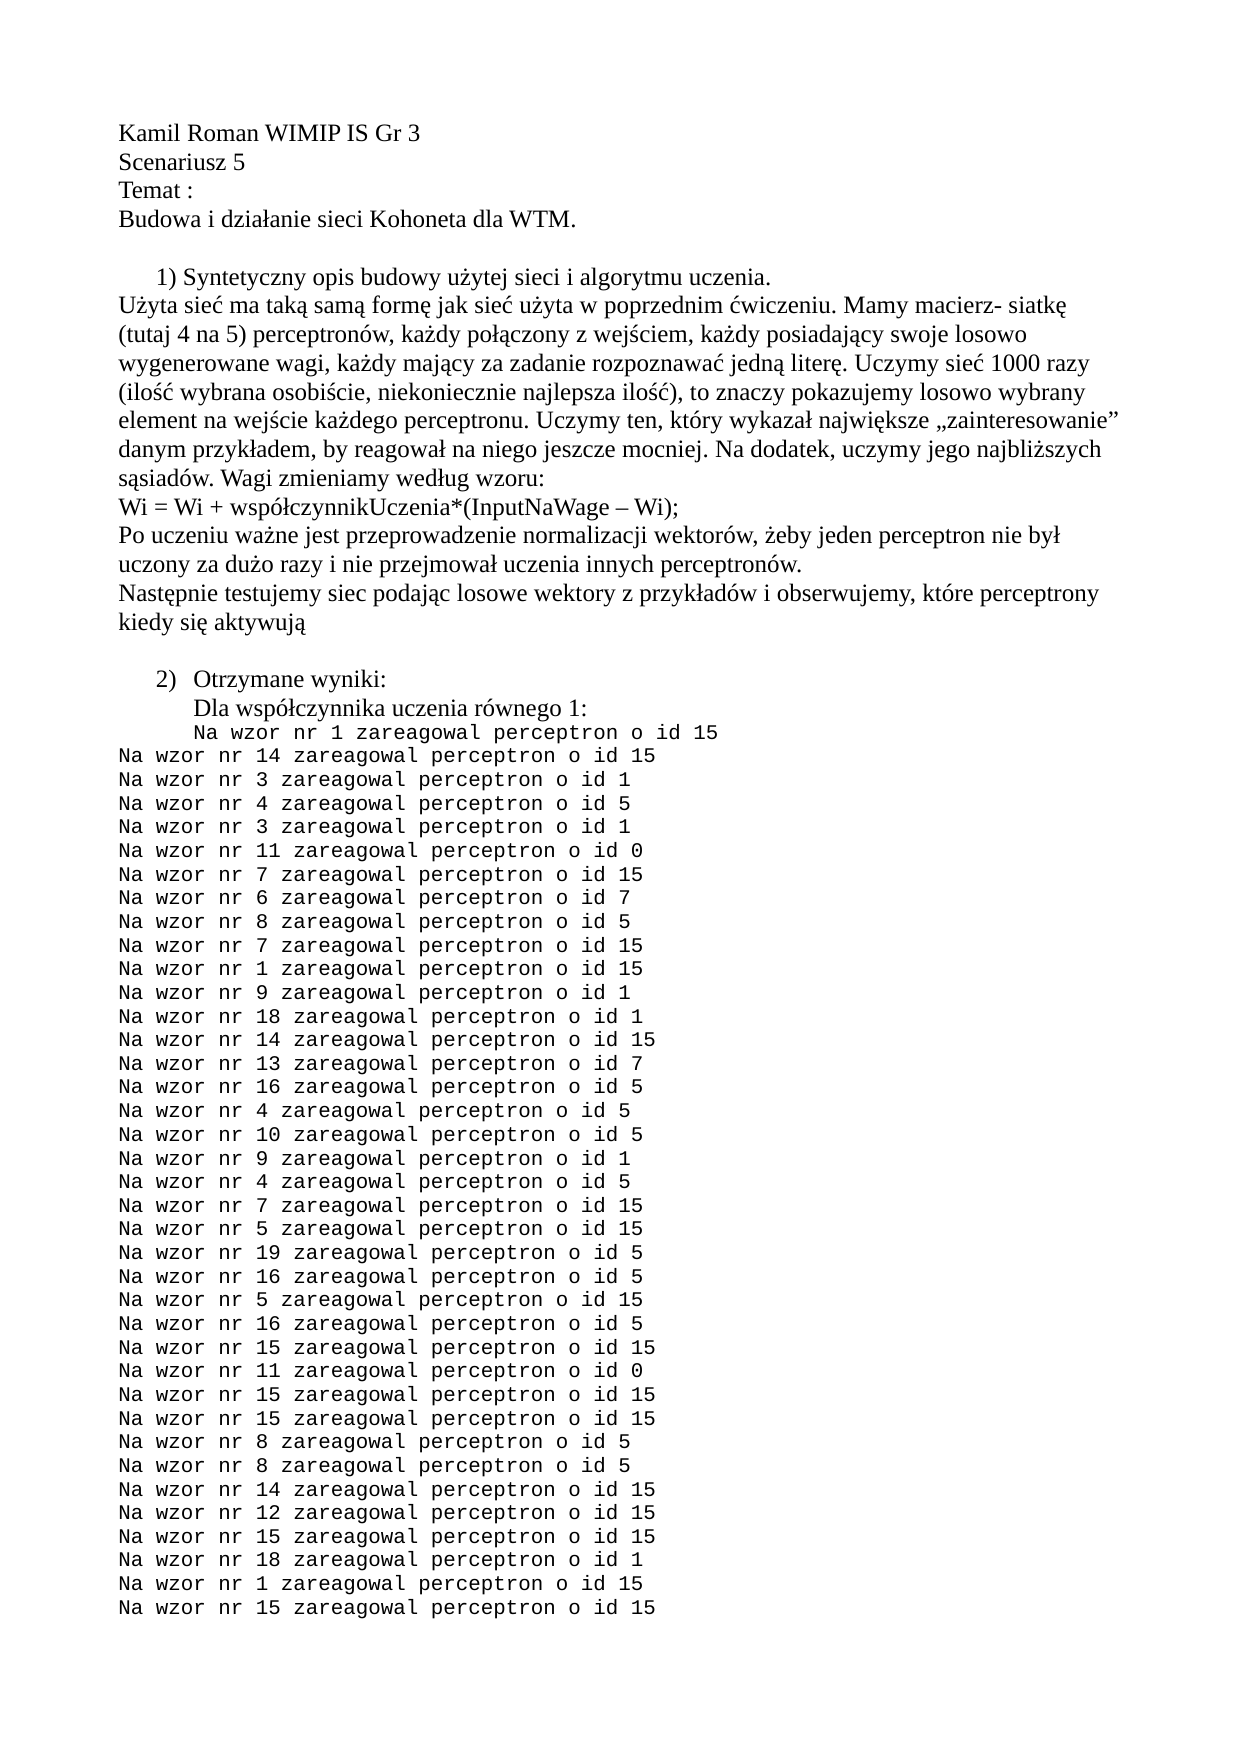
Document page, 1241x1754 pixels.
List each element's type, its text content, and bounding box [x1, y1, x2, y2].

text Na wzor nr 9 zareagowal perceptron o id 1 [118, 982, 1122, 1006]
text Na wzor nr 14 zareagowal perceptron o id 15 [118, 1478, 1122, 1502]
text Na wzor nr 10 zareagowal perceptron o id 5 [118, 1124, 1122, 1147]
text Na wzor nr 15 zareagowal perceptron o id 15 [118, 1408, 1122, 1431]
text Na wzor nr 3 zareagowal perceptron o id 1 [118, 769, 1122, 793]
text Na wzor nr 4 zareagowal perceptron o id 5 [118, 1100, 1122, 1124]
text Na wzor nr 15 zareagowal perceptron o id 15 [118, 1597, 1122, 1620]
text Użyta sieć ma taką samą formę jak sieć użyta w poprzednim ćwiczeniu. Mamy macierz- siatkę (tutaj 4 na 5) perceptronów, każdy połączony z wejściem, każdy posiadający swoje losowo wygenerowane wagi, każdy mający za zadanie rozpoznawać jedną literę. Uczymy sieć 1000 razy (ilość wybrana osobiście, niekoniecznie najlepsza ilość), to znaczy pokazujemy losowo wybrany element na wejście każdego perceptronu. Uczymy ten, który wykazał największe „zainteresowanie” danym przykładem, by reagował na niego jeszcze mocniej. Na dodatek, uczymy jego najbliższych sąsiadów. Wagi zmieniamy według wzoru: Wi = Wi + współczynnikUczenia*(InputNaWage – Wi); Po uczeniu ważne jest przeprowadzenie normalizacji wektorów, żeby jeden perceptron nie był uczony za dużo razy i nie przejmował uczenia innych perceptronów. Następnie testujemy siec podając losowe wektory z przykładów i obserwujemy, które perceptrony kiedy się aktywują [118, 291, 1122, 636]
text Na wzor nr 3 zareagowal perceptron o id 1 [118, 816, 1122, 840]
text Budowa i działanie sieci Kohoneta dla WTM. 1) Syntetyczny opis budowy użytej sieci i algorytmu uczenia. [118, 204, 1122, 291]
text Na wzor nr 8 zareagowal perceptron o id 5 [118, 1431, 1122, 1455]
text Na wzor nr 9 zareagowal perceptron o id 1 [118, 1147, 1122, 1171]
list Otrzymane wyniki: Dla współczynnika uczenia równego 1: Na wzor nr 1 zareagowal perceptron o id 15 [156, 664, 1122, 746]
text Na wzor nr 7 zareagowal perceptron o id 15 [118, 935, 1122, 958]
text Na wzor nr 7 zareagowal perceptron o id 15 [118, 864, 1122, 887]
text Na wzor nr 7 zareagowal perceptron o id 15 [118, 1195, 1122, 1218]
text Na wzor nr 16 zareagowal perceptron o id 5 [118, 1077, 1122, 1100]
text Na wzor nr 15 zareagowal perceptron o id 15 [118, 1337, 1122, 1360]
text Na wzor nr 1 zareagowal perceptron o id 15 [118, 1573, 1122, 1597]
text Na wzor nr 5 zareagowal perceptron o id 15 [118, 1218, 1122, 1242]
text Na wzor nr 1 zareagowal perceptron o id 15 [118, 958, 1122, 982]
text Na wzor nr 5 zareagowal perceptron o id 15 [118, 1289, 1122, 1313]
text Scenariusz 5 [118, 147, 1122, 176]
text Na wzor nr 15 zareagowal perceptron o id 15 [118, 1526, 1122, 1549]
text Na wzor nr 12 zareagowal perceptron o id 15 [118, 1502, 1122, 1526]
text Na wzor nr 16 zareagowal perceptron o id 5 [118, 1266, 1122, 1289]
text Kamil Roman WIMIP IS Gr 3 [118, 118, 1122, 147]
text Na wzor nr 8 zareagowal perceptron o id 5 [118, 1455, 1122, 1478]
text Na wzor nr 11 zareagowal perceptron o id 0 [118, 1360, 1122, 1384]
text Na wzor nr 15 zareagowal perceptron o id 15 [118, 1384, 1122, 1408]
text Na wzor nr 13 zareagowal perceptron o id 7 [118, 1053, 1122, 1077]
text Na wzor nr 14 zareagowal perceptron o id 15 [118, 1029, 1122, 1053]
text Na wzor nr 14 zareagowal perceptron o id 15 [118, 746, 1122, 769]
text Na wzor nr 4 zareagowal perceptron o id 5 [118, 793, 1122, 816]
text Na wzor nr 6 zareagowal perceptron o id 7 [118, 887, 1122, 911]
text Na wzor nr 18 zareagowal perceptron o id 1 [118, 1549, 1122, 1573]
text Na wzor nr 4 zareagowal perceptron o id 5 [118, 1171, 1122, 1195]
text Na wzor nr 11 zareagowal perceptron o id 0 [118, 840, 1122, 864]
text Na wzor nr 18 zareagowal perceptron o id 1 [118, 1006, 1122, 1029]
text Na wzor nr 19 zareagowal perceptron o id 5 [118, 1242, 1122, 1266]
text Na wzor nr 8 zareagowal perceptron o id 5 [118, 911, 1122, 935]
text Na wzor nr 16 zareagowal perceptron o id 5 [118, 1313, 1122, 1337]
text Temat : [118, 176, 1122, 204]
